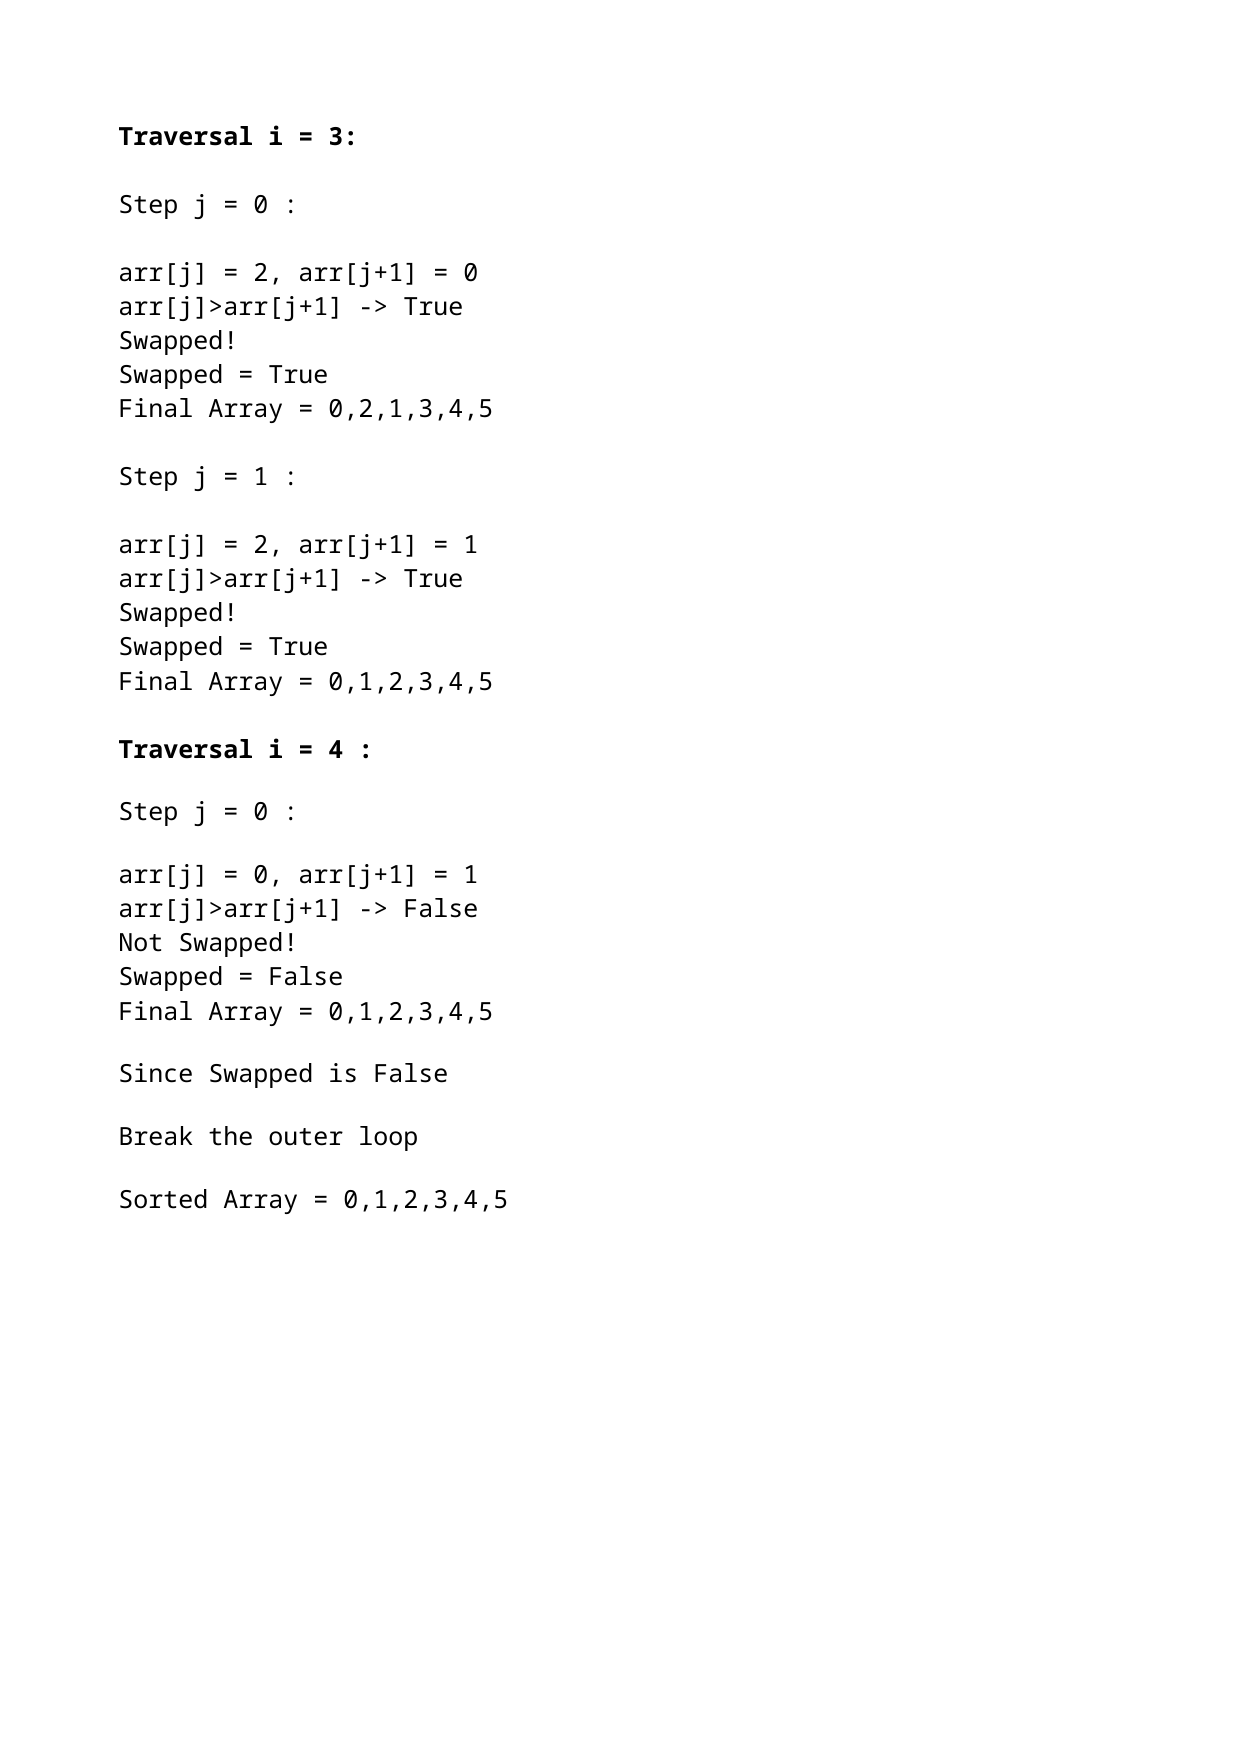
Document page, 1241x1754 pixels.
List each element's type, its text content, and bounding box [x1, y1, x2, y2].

text Step j = 0 : [118, 186, 1122, 220]
text Step j = 0 : [118, 794, 1122, 828]
text Swapped = True [118, 357, 1122, 391]
text Swapped! [118, 322, 1122, 357]
text Swapped = False [118, 959, 1122, 993]
text arr[j] = 2, arr[j+1] = 0 [118, 254, 1122, 288]
text Final Array = 0,1,2,3,4,5 [118, 993, 1122, 1027]
text Swapped! [118, 595, 1122, 629]
text arr[j] = 2, arr[j+1] = 1 [118, 527, 1122, 561]
text Traversal i = 3: [118, 118, 1122, 152]
text Final Array = 0,2,1,3,4,5 [118, 391, 1122, 425]
text Final Array = 0,1,2,3,4,5 [118, 663, 1122, 697]
text arr[j] = 0, arr[j+1] = 1 [118, 857, 1122, 891]
text arr[j]>arr[j+1] -> False [118, 891, 1122, 925]
text Since Swapped is False [118, 1056, 1122, 1090]
text Break the outer loop [118, 1119, 1122, 1153]
text Not Swapped! [118, 925, 1122, 959]
text Traversal i = 4 : [118, 731, 1122, 765]
text arr[j]>arr[j+1] -> True [118, 561, 1122, 595]
text Sorted Array = 0,1,2,3,4,5 [118, 1182, 1122, 1216]
text arr[j]>arr[j+1] -> True [118, 288, 1122, 322]
text Step j = 1 : [118, 459, 1122, 493]
text Swapped = True [118, 629, 1122, 663]
